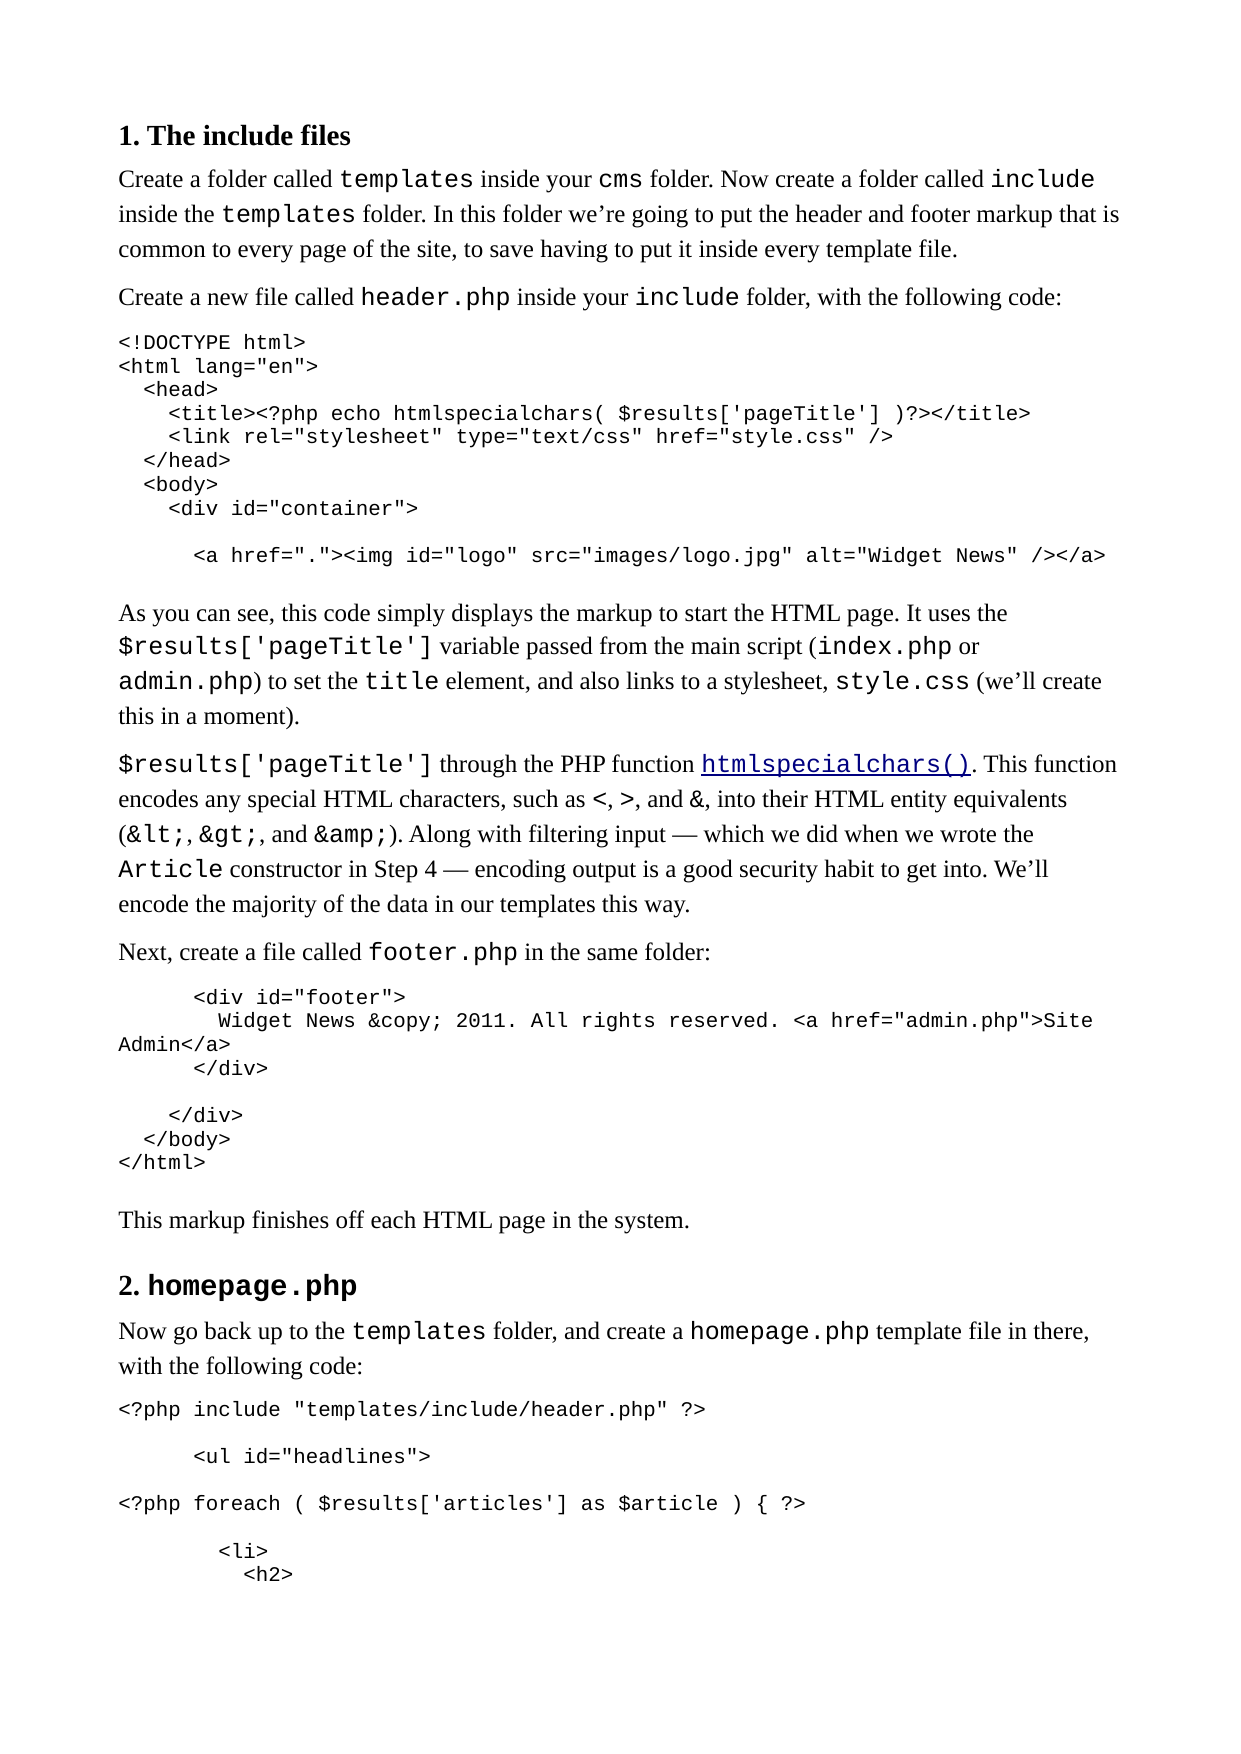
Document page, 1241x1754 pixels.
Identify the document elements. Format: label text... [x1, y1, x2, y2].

text </div> [118, 1105, 1122, 1129]
text </html> [118, 1152, 1122, 1176]
text </body> [118, 1129, 1122, 1152]
text Widget News &copy; 2011. All rights reserved. <a href="admin.php">Site Admin</a> [118, 1010, 1122, 1058]
text <ul id="headlines"> [118, 1446, 1122, 1470]
text <link rel="stylesheet" type="text/css" href="style.css" /> [118, 427, 1122, 450]
text </div> [118, 1058, 1122, 1081]
text <?php foreach ( $results['articles'] as $article ) { ?> [118, 1493, 1122, 1517]
text <head> [118, 379, 1122, 403]
text <body> [118, 474, 1122, 497]
text <div id="container"> [118, 497, 1122, 521]
text Create a folder called templates inside your cms folder. Now create a folder called include inside the templates folder. In this folder we’re going to put the header and footer markup that is common to every page of the site, to save having to put it inside every template file. [118, 164, 1122, 263]
text <a href="."><img id="logo" src="images/logo.jpg" alt="Widget News" /></a> [118, 545, 1122, 568]
text As you can see, this code simply displays the markup to start the HTML page. It uses the $results['pageTitle'] variable passed from the main script (index.php or admin.php) to set the title element, and also links to a stylesheet, style.css (we’ll create this in a moment). [118, 598, 1122, 730]
text This markup finishes off each HTML page in the system. [118, 1205, 1122, 1234]
subtitle 2. homepage.php [118, 1268, 1122, 1304]
text <div id="footer"> [118, 987, 1122, 1010]
text $results['pageTitle'] through the PHP function htmlspecialchars(). This function encodes any special HTML characters, such as <, >, and &, into their HTML entity equivalents (&lt;, &gt;, and &amp;). Along with filtering input — which we did when we wrote the Article constructor in Step 4 — encoding output is a good security habit to get into. We’ll encode the majority of the data in our templates this way. [118, 749, 1122, 918]
text </head> [118, 450, 1122, 474]
text <html lang="en"> [118, 356, 1122, 379]
text <!DOCTYPE html> [118, 332, 1122, 356]
text <h2> [118, 1564, 1122, 1588]
text <title><?php echo htmlspecialchars( $results['pageTitle'] )?></title> [118, 403, 1122, 427]
text <li> [118, 1541, 1122, 1564]
subtitle 1. The include files [118, 118, 1122, 152]
text Next, create a file called footer.php in the same folder: [118, 937, 1122, 968]
text Create a new file called header.php inside your include folder, with the following code: [118, 282, 1122, 313]
text <?php include "templates/include/header.php" ?> [118, 1399, 1122, 1422]
text Now go back up to the templates folder, and create a homepage.php template file in there, with the following code: [118, 1316, 1122, 1380]
